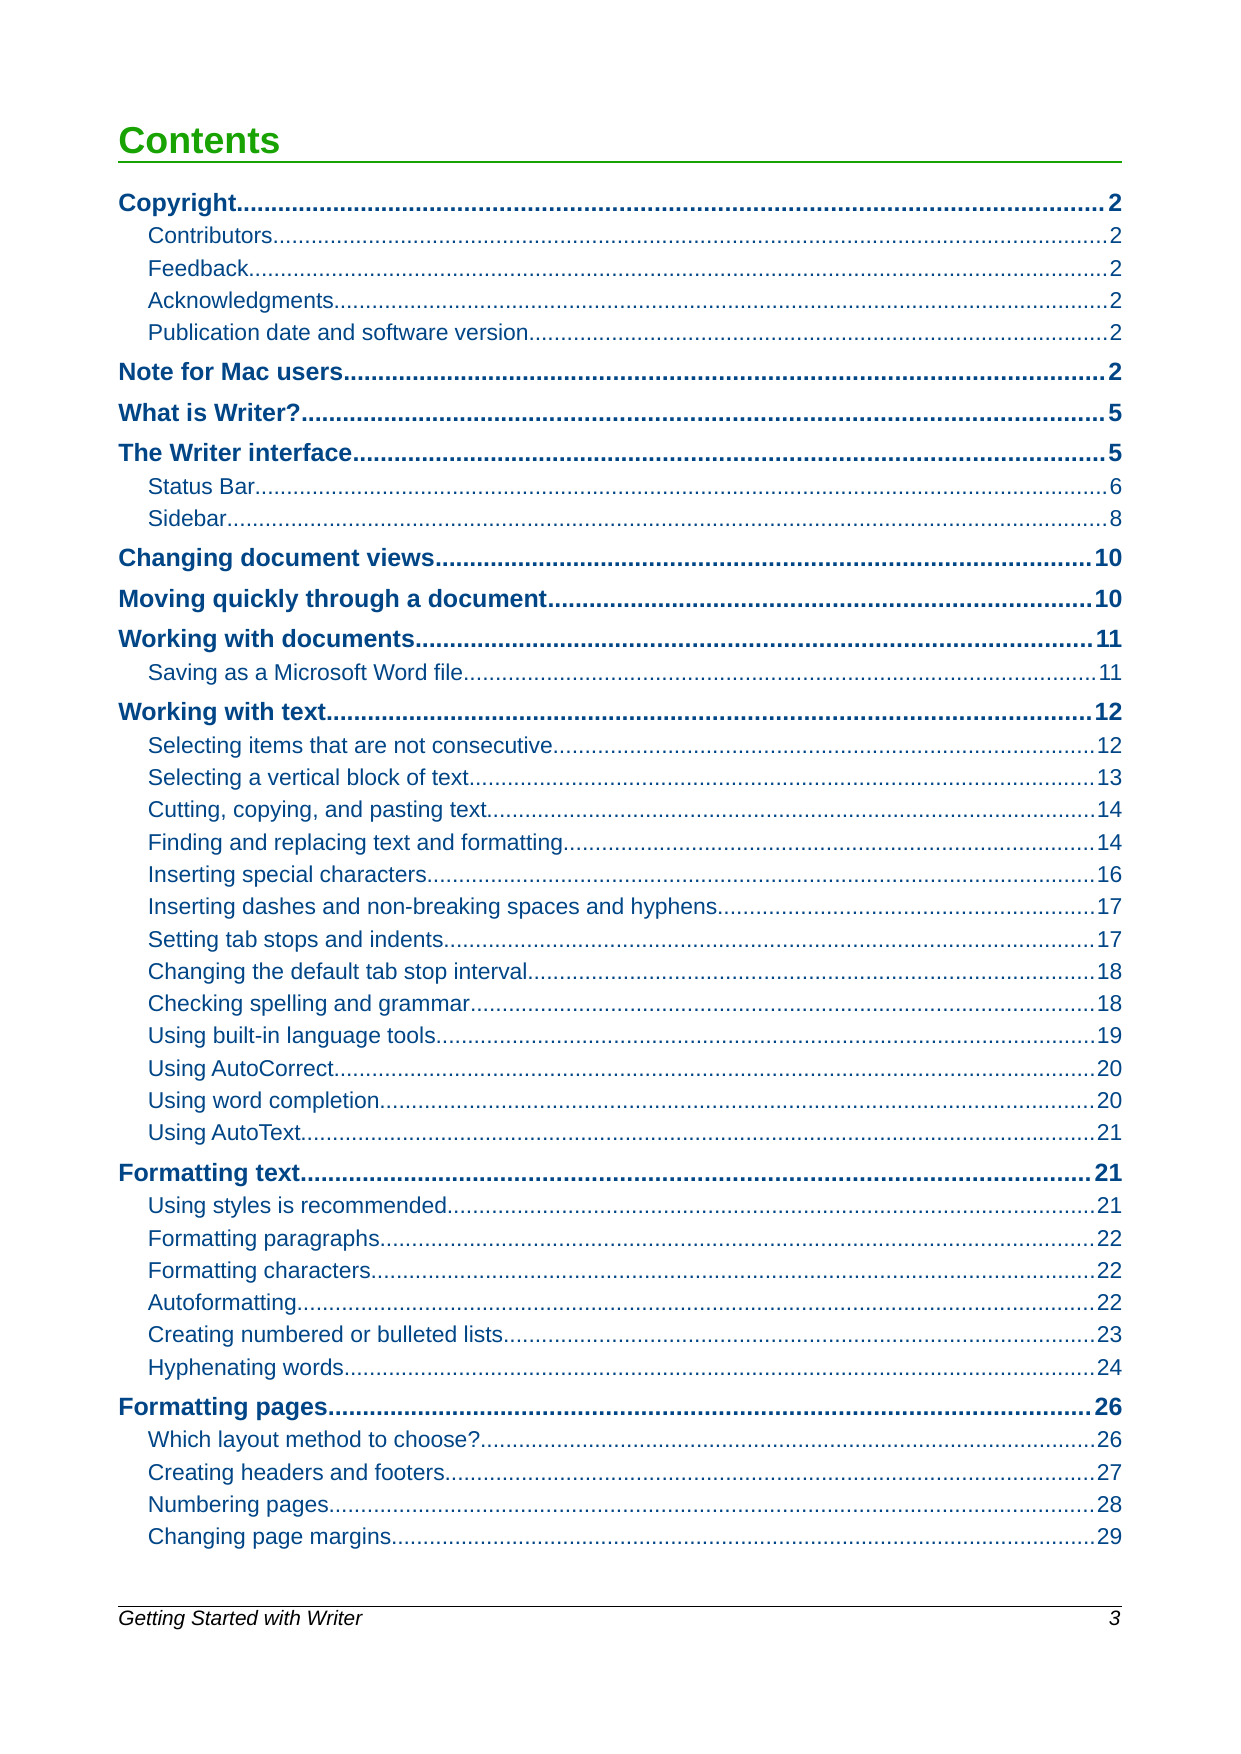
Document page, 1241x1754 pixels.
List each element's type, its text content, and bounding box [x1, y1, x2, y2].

text Contributors 2 [148, 222, 1122, 248]
text Numbering pages 28 [148, 1491, 1122, 1517]
text Which layout method to choose? 26 [148, 1426, 1122, 1453]
text Formatting characters 22 [148, 1257, 1122, 1283]
text Saving as a Microsoft Word file 11 [148, 659, 1122, 685]
text Status Bar 6 [148, 473, 1122, 499]
text Feedback 2 [148, 254, 1122, 281]
text Hyphenating words 24 [148, 1354, 1122, 1380]
text Changing page margins 29 [148, 1523, 1122, 1550]
text Selecting items that are not consecutive 12 [148, 732, 1122, 758]
text Moving quickly through a document 10 [118, 584, 1122, 613]
text Using AutoCorrect 20 [148, 1055, 1122, 1081]
text Acknowledgments 2 [148, 287, 1122, 313]
text Changing document views 10 [118, 543, 1122, 572]
text Using styles is recommended 21 [148, 1192, 1122, 1218]
text Selecting a vertical block of text 13 [148, 764, 1122, 791]
text Inserting dashes and non-breaking spaces and hyphens 17 [148, 893, 1122, 920]
text The Writer interface 5 [118, 438, 1122, 467]
text Formatting paragraphs 22 [148, 1224, 1122, 1251]
text Finding and replacing text and formatting 14 [148, 829, 1122, 855]
text Formatting pages 26 [118, 1392, 1122, 1421]
text Setting tab stops and indents 17 [148, 926, 1122, 952]
text Formatting text 21 [118, 1157, 1122, 1186]
text Using AutoText 21 [148, 1119, 1122, 1146]
text Note for Mac users 2 [118, 357, 1122, 386]
text Copyright 2 [118, 187, 1122, 216]
text Checking spelling and grammar 18 [148, 990, 1122, 1017]
text Changing the default tab stop interval 18 [148, 958, 1122, 984]
text Contents [118, 118, 1122, 161]
text Using word completion 20 [148, 1087, 1122, 1113]
text Cutting, copying, and pasting text 14 [148, 796, 1122, 823]
text Working with documents 11 [118, 624, 1122, 653]
text Working with text 12 [118, 697, 1122, 726]
text Publication date and software version 2 [148, 319, 1122, 345]
text Sidebar 8 [148, 505, 1122, 532]
text Creating headers and footers 27 [148, 1459, 1122, 1485]
text Inserting special characters 16 [148, 861, 1122, 887]
text Creating numbered or bulleted lists 23 [148, 1321, 1122, 1348]
text Using built-in language tools 19 [148, 1022, 1122, 1049]
text Autoformatting 22 [148, 1289, 1122, 1315]
text What is Writer? 5 [118, 398, 1122, 426]
